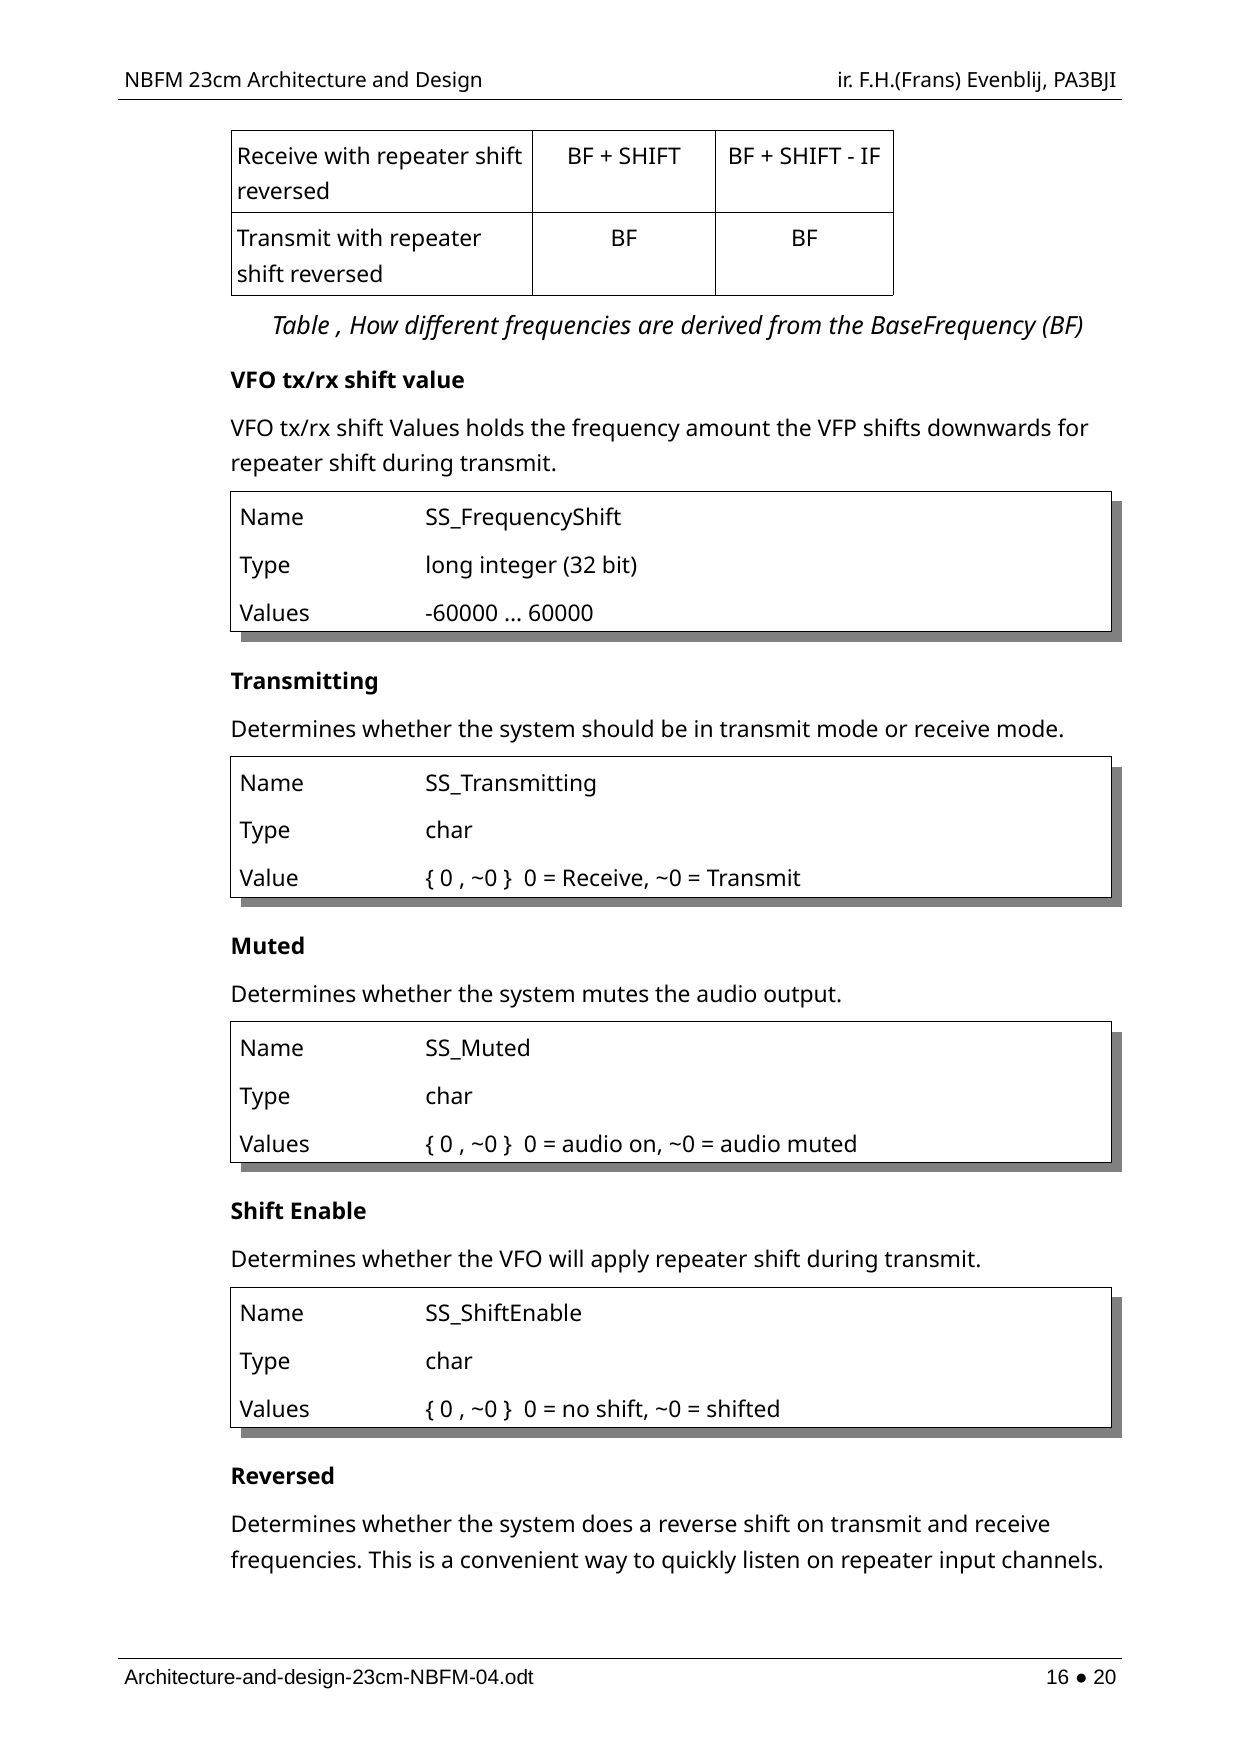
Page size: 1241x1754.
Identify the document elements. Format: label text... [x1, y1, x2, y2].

text Reversed [230, 1456, 1122, 1491]
text Type char [231, 1334, 1111, 1376]
text Values { 0 , ~0 } 0 = no shift, ~0 = shifted [231, 1382, 1111, 1427]
table_cell BF + SHIFT [533, 131, 715, 212]
table_cell BF + SHIFT - IF [716, 131, 893, 212]
table_cell BF [716, 213, 893, 295]
table_cell BF [533, 213, 715, 295]
table_cell Receive with repeater shift reversed [232, 131, 532, 212]
text Name SS_Muted [231, 1022, 1111, 1063]
text Value { 0 , ~0 } 0 = Receive, ~0 = Transmit [231, 852, 1111, 897]
text Name SS_ShiftEnable [231, 1288, 1111, 1328]
text Shift Enable [230, 1191, 1122, 1226]
table_cell Transmit with repeater shift reversed [232, 213, 532, 295]
text Determines whether the VFO will apply repeater shift during transmit. [230, 1239, 1122, 1274]
text Transmitting [230, 660, 1122, 696]
text Values { 0 , ~0 } 0 = audio on, ~0 = audio muted [231, 1117, 1111, 1162]
text Type long integer (32 bit) [231, 539, 1111, 580]
text Type char [231, 804, 1111, 846]
text Muted [230, 926, 1122, 961]
text Table , How different frequencies are derived from the BaseFrequency (BF) [236, 307, 1122, 341]
text Values -60000 … 60000 [231, 587, 1111, 631]
text VFO tx/rx shift value [230, 360, 1122, 395]
text Name SS_Transmitting [231, 757, 1111, 798]
text Type char [231, 1069, 1111, 1111]
text VFO tx/rx shift Values holds the frequency amount the VFP shifts downwards for repeater shift during transmit. [230, 408, 1122, 478]
text Determines whether the system mutes the audio output. [230, 973, 1122, 1009]
text Determines whether the system should be in transmit mode or receive mode. [230, 708, 1122, 744]
text Determines whether the system does a reverse shift on transmit and receive frequencies. This is a convenient way to quickly listen on repeater input channels. [230, 1504, 1122, 1575]
text Name SS_FrequencyShift [231, 492, 1111, 532]
